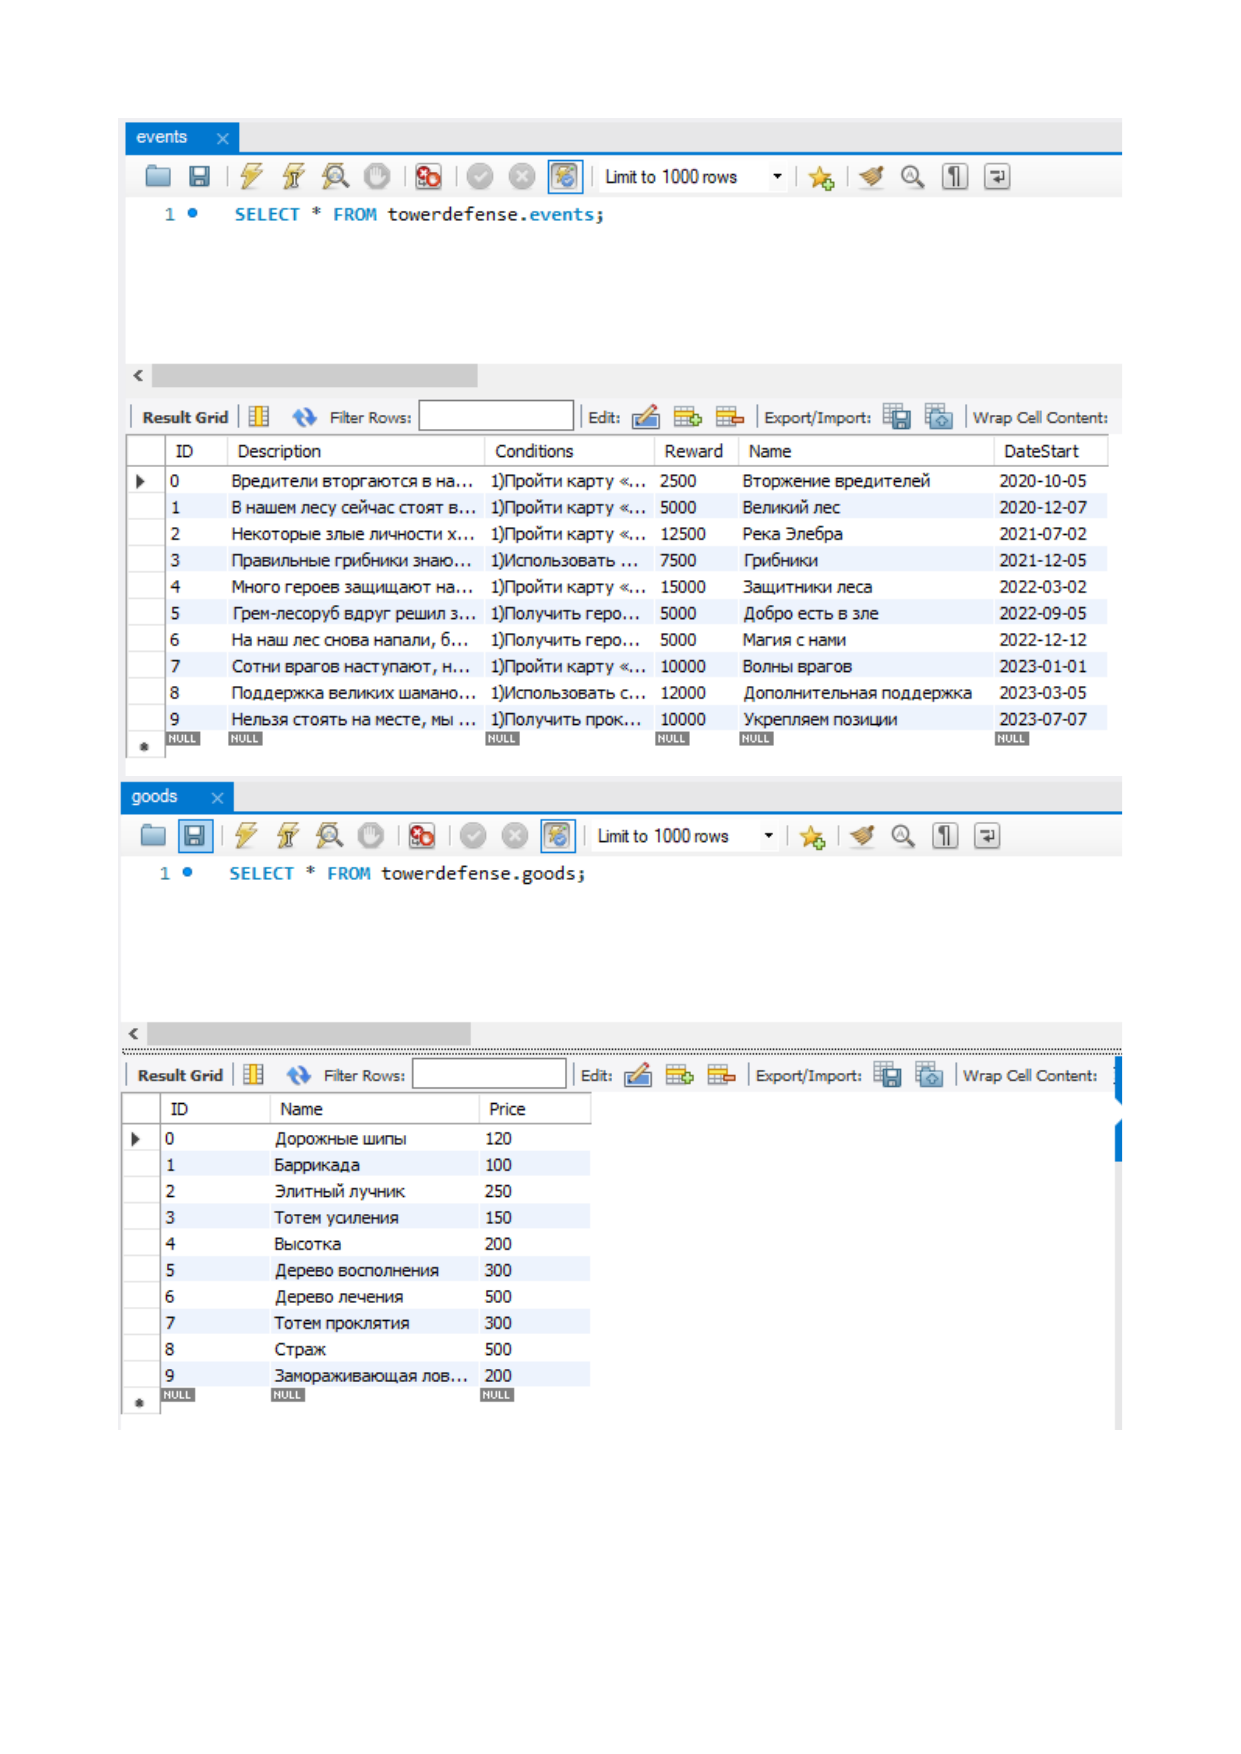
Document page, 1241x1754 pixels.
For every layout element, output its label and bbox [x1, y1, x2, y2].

picture [118, 118, 1123, 1430]
